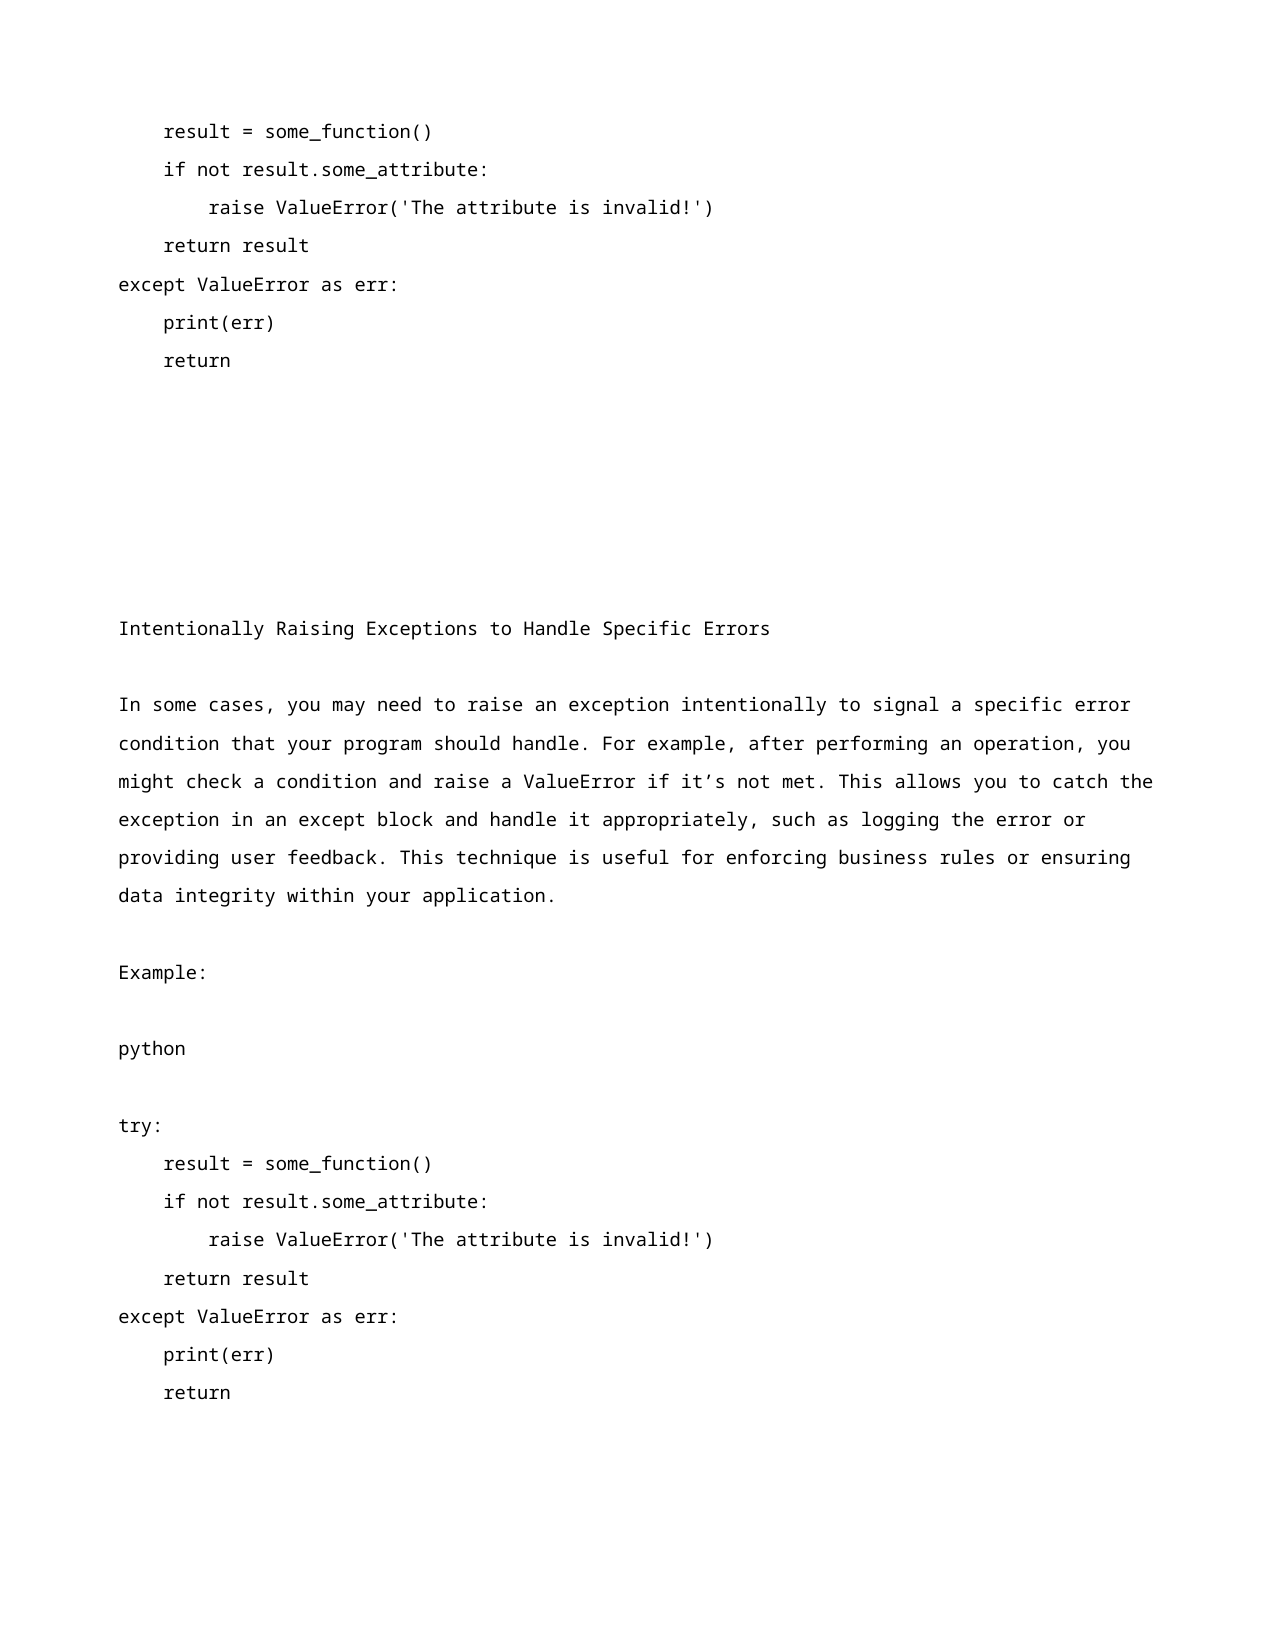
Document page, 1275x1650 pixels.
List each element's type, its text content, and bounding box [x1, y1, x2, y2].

text Intentionally Raising Exceptions to Handle Specific Errors [118, 615, 1157, 641]
text return [118, 1380, 1157, 1405]
text return result [118, 1265, 1157, 1291]
text if not result.some_attribute: [118, 156, 1157, 182]
text raise ValueError('The attribute is invalid!') [118, 1227, 1157, 1252]
text return [118, 347, 1157, 373]
text Example: [118, 959, 1157, 985]
text result = some_function() [118, 1150, 1157, 1176]
text In some cases, you may need to raise an exception intentionally to signal a specific error condition that your program should handle. For example, after performing an operation, you might check a condition and raise a ValueError if it’s not met. This allows you to catch the exception in an except block and handle it appropriately, such as logging the error or providing user feedback. This technique is useful for enforcing business rules or ensuring data integrity within your application. [118, 692, 1157, 908]
text return result [118, 233, 1157, 258]
text print(err) [118, 309, 1157, 335]
text print(err) [118, 1341, 1157, 1367]
text if not result.some_attribute: [118, 1188, 1157, 1214]
text except ValueError as err: [118, 1303, 1157, 1329]
text python [118, 1036, 1157, 1061]
text try: [118, 1112, 1157, 1138]
text raise ValueError('The attribute is invalid!') [118, 194, 1157, 220]
text except ValueError as err: [118, 271, 1157, 297]
text result = some_function() [118, 118, 1157, 144]
